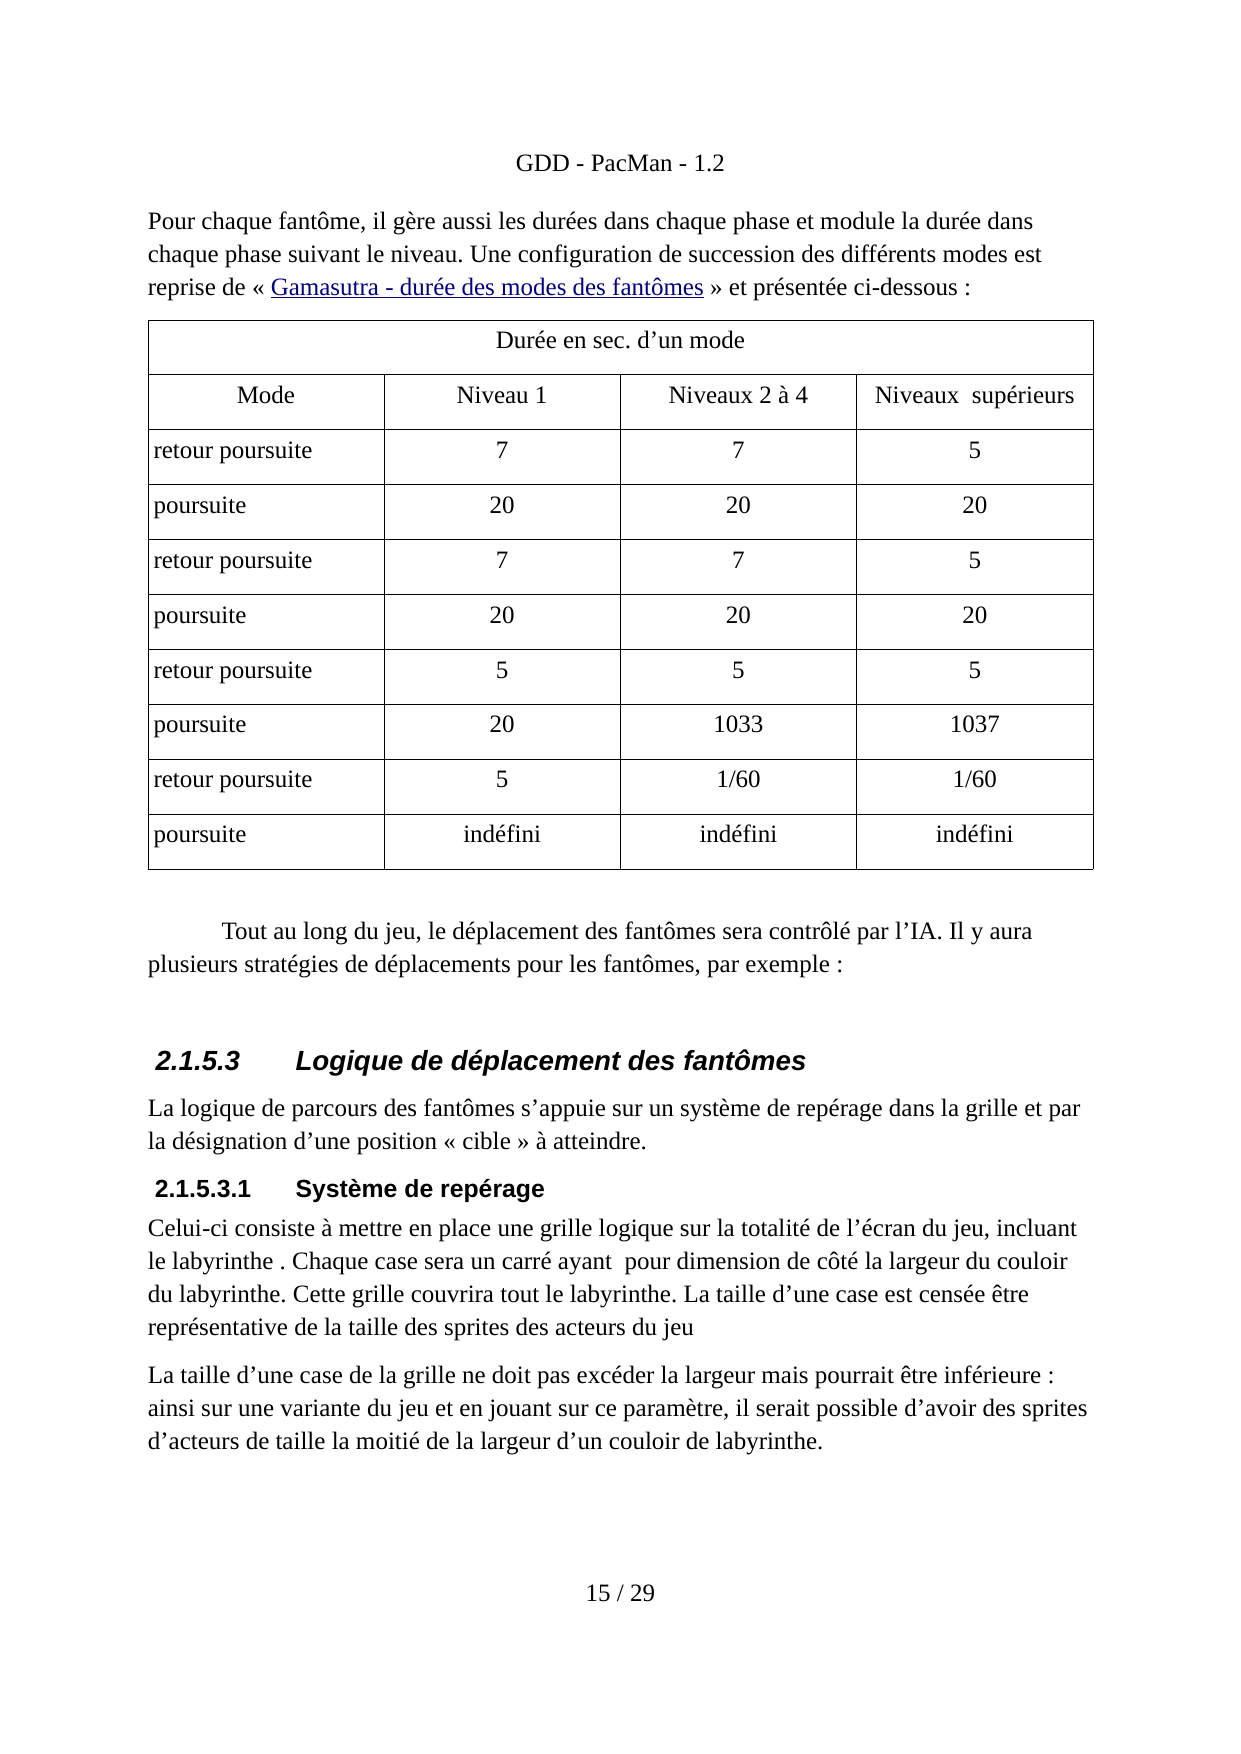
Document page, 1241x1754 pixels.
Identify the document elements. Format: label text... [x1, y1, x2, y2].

table_cell Niveau 1 [385, 375, 620, 429]
table_cell 20 [385, 485, 620, 539]
subtitle Système de repérage [148, 1174, 1093, 1203]
table_cell 5 [385, 650, 620, 704]
table_cell 20 [621, 485, 856, 539]
text La logique de parcours des fantômes s’appuie sur un système de repérage dans la grille et par la désignation d’une position « cible » à atteindre. [148, 1093, 1093, 1155]
table_cell 5 [621, 650, 856, 704]
table_cell indéfini [385, 815, 620, 868]
text Pour chaque fantôme, il gère aussi les durées dans chaque phase et module la durée dans chaque phase suivant le niveau. Une configuration de succession des différents modes est reprise de « Gamasutra - durée des modes des fantômes » et présentée ci-dessous : [148, 206, 1093, 301]
table_cell indéfini [621, 815, 856, 868]
table_cell 5 [857, 540, 1093, 594]
subtitle Logique de déplacement des fantômes [148, 1044, 1093, 1076]
table_cell 7 [621, 430, 856, 484]
table_cell retour poursuite [149, 760, 384, 813]
text Celui-ci consiste à mettre en place une grille logique sur la totalité de l’écran du jeu, incluant le labyrinthe . Chaque case sera un carré ayant pour dimension de côté la largeur du couloir du labyrinthe. Cette grille couvrira tout le labyrinthe. La taille d’une case est censée être représentative de la taille des sprites des acteurs du jeu [148, 1213, 1093, 1341]
table_cell 1/60 [621, 760, 856, 813]
table_cell Mode [149, 375, 384, 429]
table_cell indéfini [857, 815, 1093, 868]
table_cell 20 [385, 595, 620, 649]
table_cell 1037 [857, 705, 1093, 759]
table_cell 1/60 [857, 760, 1093, 813]
table_cell Niveaux 2 à 4 [621, 375, 856, 429]
table_cell 20 [621, 595, 856, 649]
table_cell poursuite [149, 485, 384, 539]
table_header Durée en sec. d’un mode [149, 321, 1093, 374]
table_cell 20 [857, 485, 1093, 539]
text Tout au long du jeu, le déplacement des fantômes sera contrôlé par l’IA. Il y aura plusieurs stratégies de déplacements pour les fantômes, par exemple : [148, 916, 1093, 978]
table_cell 7 [621, 540, 856, 594]
table_cell poursuite [149, 705, 384, 759]
table_cell poursuite [149, 815, 384, 868]
table_cell 7 [385, 540, 620, 594]
text La taille d’une case de la grille ne doit pas excéder la largeur mais pourrait être inférieure : ainsi sur une variante du jeu et en jouant sur ce paramètre, il serait possible d’avoir des sprites d’acteurs de taille la moitié de la largeur d’un couloir de labyrinthe. [148, 1360, 1093, 1454]
table_cell 1033 [621, 705, 856, 759]
table_cell retour poursuite [149, 540, 384, 594]
table_cell 5 [385, 760, 620, 813]
table_cell 20 [857, 595, 1093, 649]
table_cell 7 [385, 430, 620, 484]
table_cell retour poursuite [149, 650, 384, 704]
table_cell retour poursuite [149, 430, 384, 484]
table_cell 5 [857, 650, 1093, 704]
table_cell Niveaux supérieurs [857, 375, 1093, 429]
table_cell 20 [385, 705, 620, 759]
table_cell 5 [857, 430, 1093, 484]
table_cell poursuite [149, 595, 384, 649]
